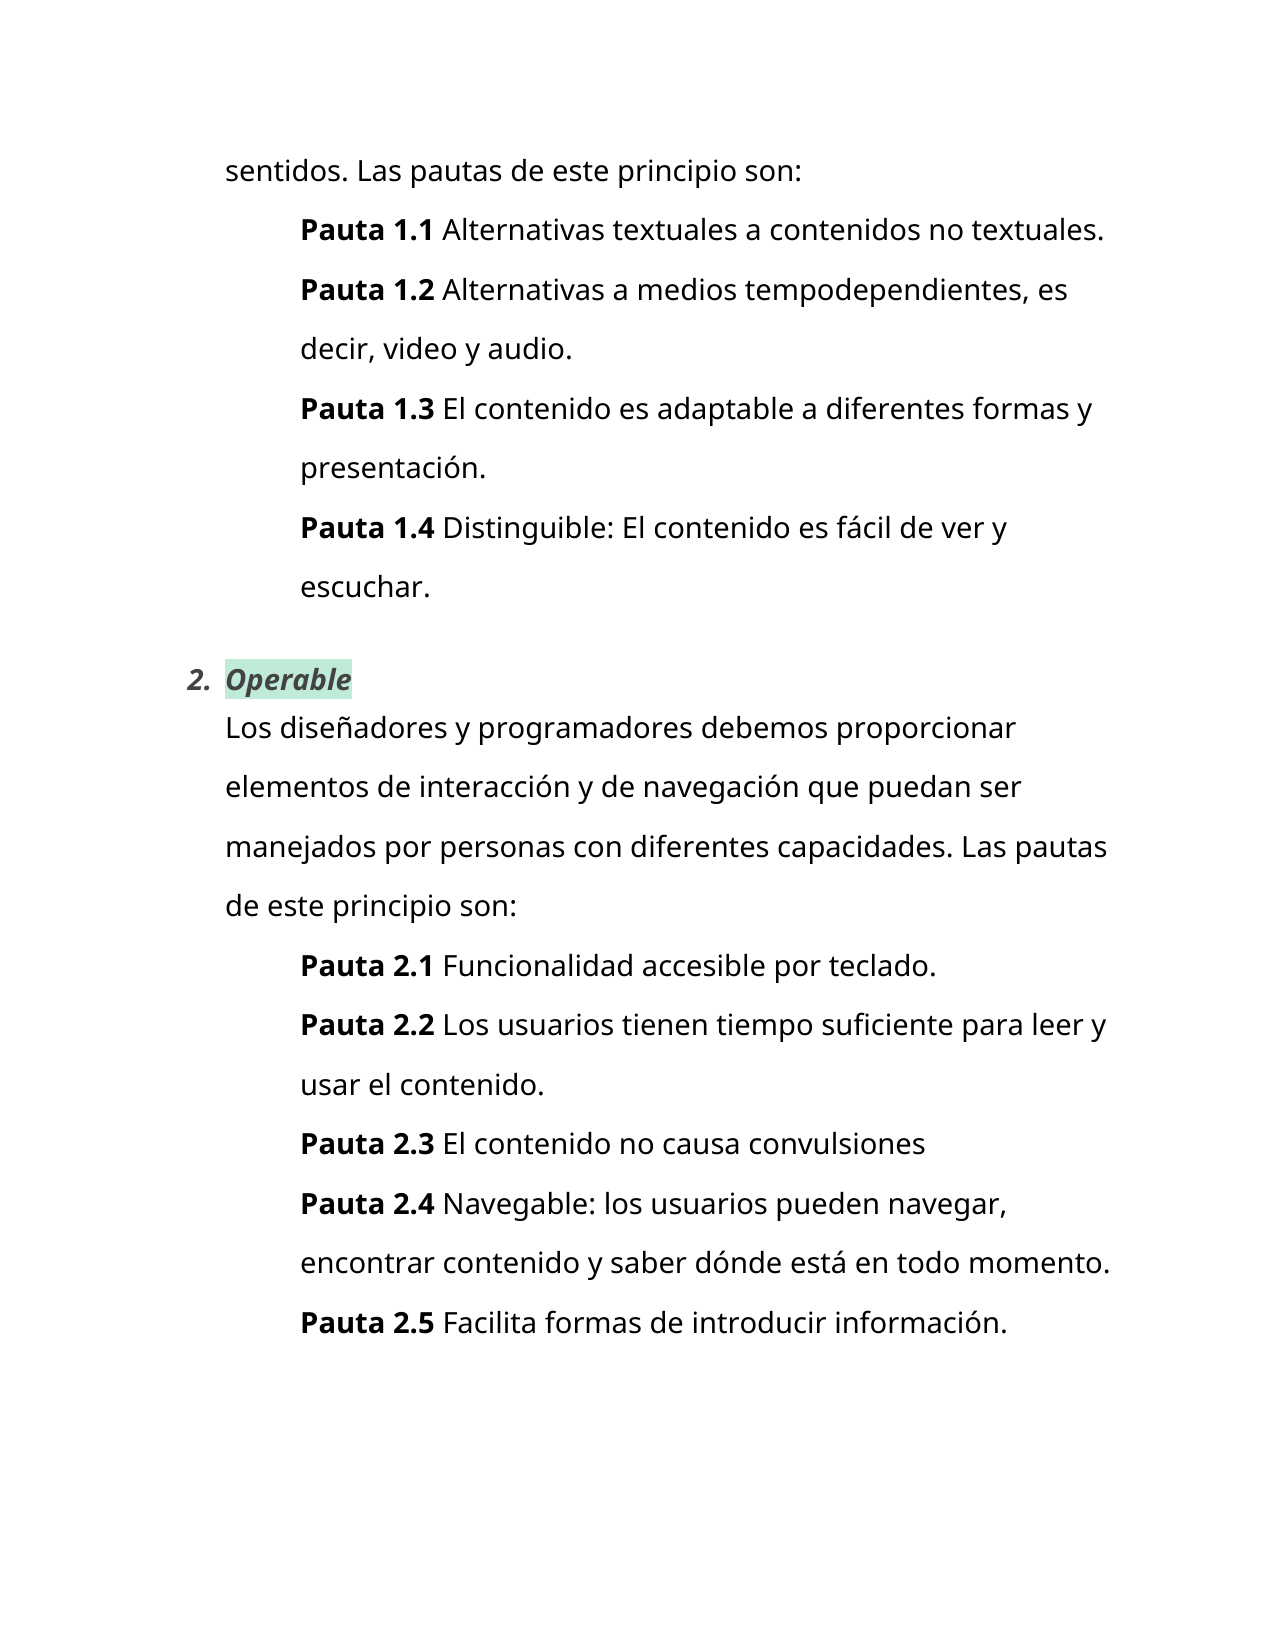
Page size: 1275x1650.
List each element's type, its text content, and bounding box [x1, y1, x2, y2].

text Pauta 1.4 Distinguible: El contenido es fácil de ver y escuchar. [300, 507, 1125, 606]
text Pauta 2.1 Funcionalidad accesible por teclado. [300, 945, 1125, 985]
text Pauta 2.4 Navegable: los usuarios pueden navegar, encontrar contenido y saber dónde está en todo momento. [300, 1183, 1125, 1282]
text Pauta 2.3 El contenido no causa convulsiones [300, 1123, 1125, 1163]
text Pauta 2.2 Los usuarios tienen tiempo suficiente para leer y usar el contenido. [300, 1004, 1125, 1104]
subtitle Operable [187, 659, 225, 699]
text Pauta 1.3 El contenido es adaptable a diferentes formas y presentación. [300, 388, 1125, 487]
text Los diseñadores y programadores debemos proporcionar elementos de interacción y de navegación que puedan ser manejados por personas con diferentes capacidades. Las pautas de este principio son: [225, 707, 1125, 925]
subtitle Operable [352, 659, 1125, 699]
text Pauta 2.5 Facilita formas de introducir información. [300, 1302, 1125, 1342]
text Pauta 1.2 Alternativas a medios tempodependientes, es decir, video y audio. [300, 269, 1125, 368]
text Pauta 1.1 Alternativas textuales a contenidos no textuales. [300, 209, 1125, 249]
text sentidos. Las pautas de este principio son: [225, 150, 1125, 190]
